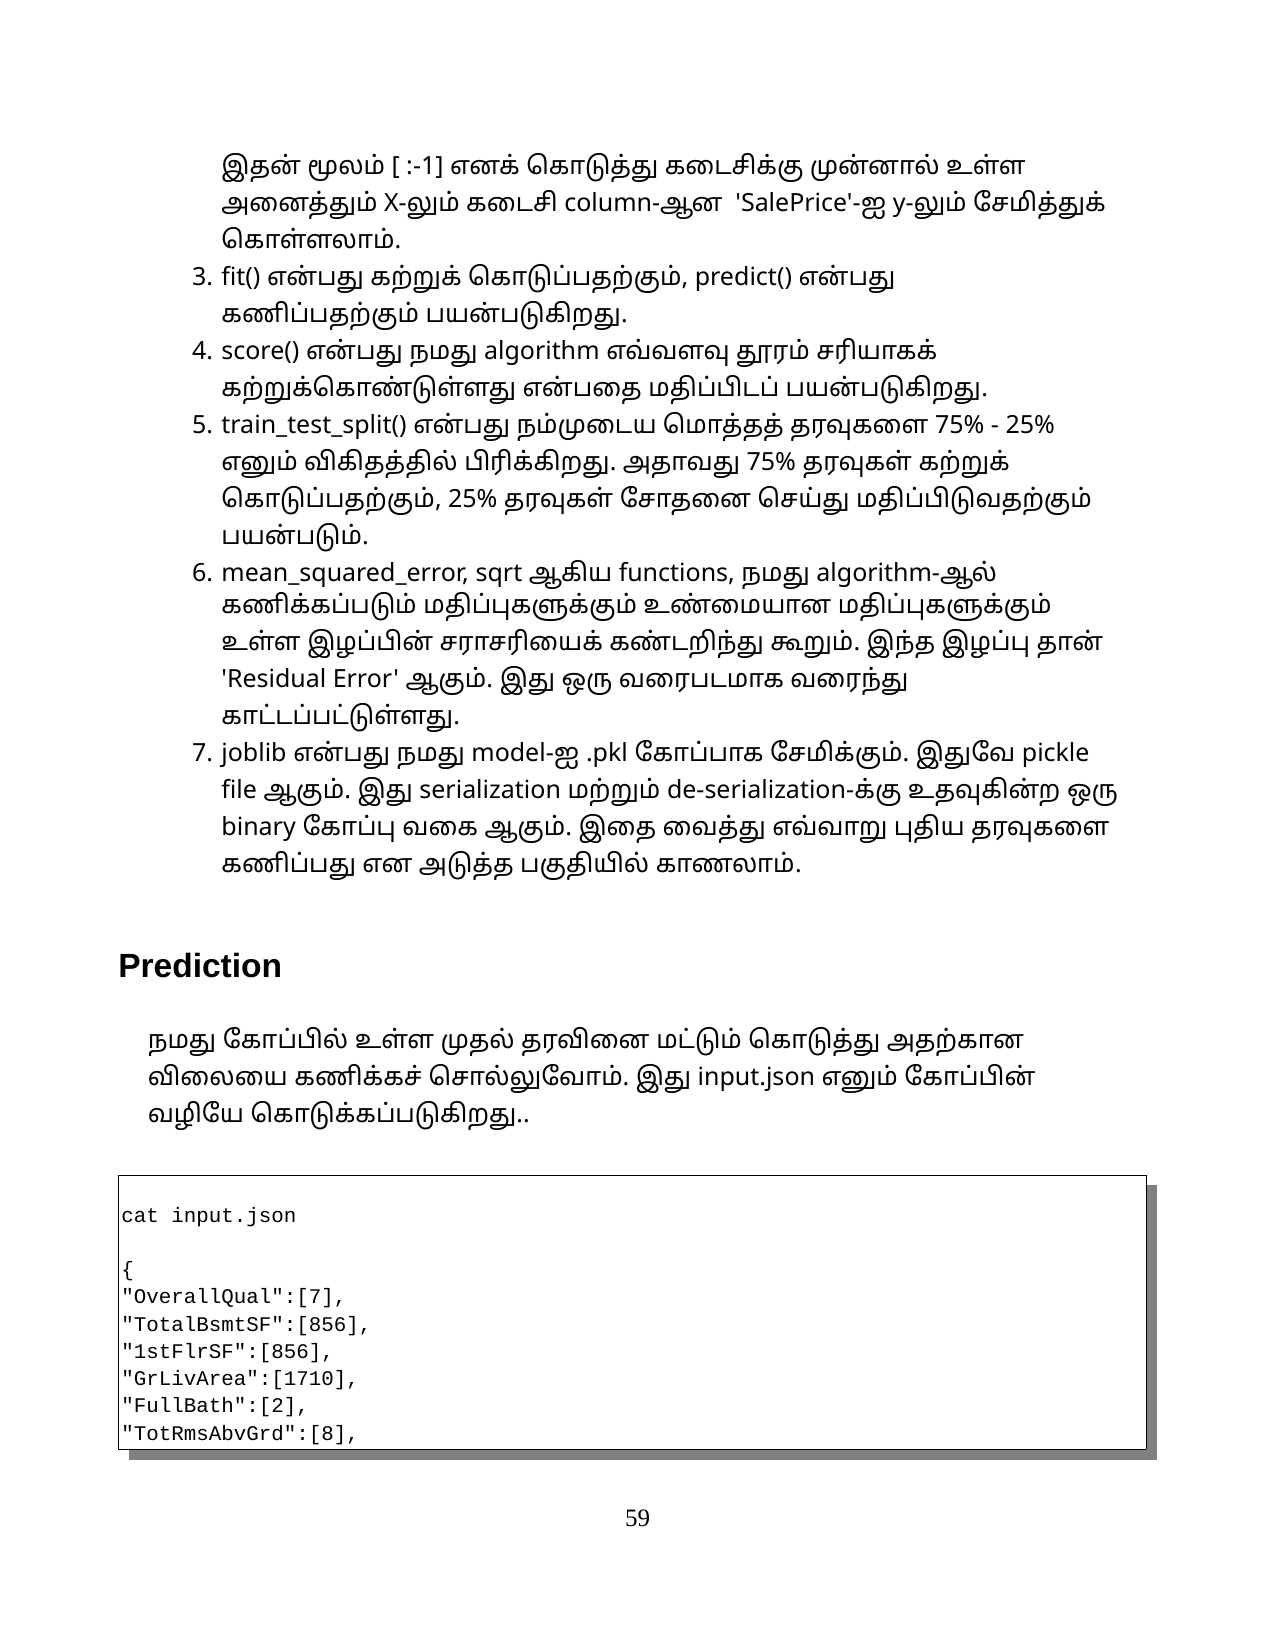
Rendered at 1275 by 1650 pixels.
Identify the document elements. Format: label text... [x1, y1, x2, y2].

text "TotalBsmtSF":[856], [119, 1311, 1146, 1337]
list இதன் மூலம் [ :-1] எனக் கொடுத்து கடைசிக்கு முன்னால் உள்ள அனைத்தும் X-லும் கடைசி column-ஆன 'SalePrice'-ஐ y-லும் சேமித்துக் கொள்ளலாம். [162, 118, 1157, 258]
text "OverallQual":[7], [119, 1283, 1146, 1310]
list train_test_split() என்பது நம்முடைய மொத்தத் தரவுகளை 75% - 25% எனும் விகிதத்தில் பிரிக்கிறது. அதாவது 75% தரவுகள் கற்றுக் கொடுப்பதற்கும், 25% தரவுகள் சோதனை செய்து மதிப்பிடுவதற்கும் பயன்படும். [162, 406, 1157, 554]
text நமது கோப்பில் உள்ள முதல் தரவினை மட்டும் கொடுத்து அதற்கான விலையை கணிக்கச் சொல்லுவோம். இது input.json எனும் கோப்பின் வழியே கொடுக்கப்படுகிறது.. [118, 997, 1157, 1162]
list mean_squared_error, sqrt ஆகிய functions, நமது algorithm-ஆல் கணிக்கப்படும் மதிப்புகளுக்கும் உண்மையான மதிப்புகளுக்கும் உள்ள இழப்பின் சராசரியைக் கண்டறிந்து கூறும். இந்த இழப்பு தான் 'Residual Error' ஆகும். இது ஒரு வரைபடமாக வரைந்து காட்டப்பட்டுள்ளது. [162, 554, 1157, 735]
list joblib என்பது நமது model-ஐ .pkl கோப்பாக சேமிக்கும். இதுவே pickle file ஆகும். இது serialization மற்றும் de-serialization-க்கு உதவுகின்ற ஒரு binary கோப்பு வகை ஆகும். இதை வைத்து எவ்வாறு புதிய தரவுகளை கணிப்பது என அடுத்த பகுதியில் காணலாம். [162, 735, 1157, 912]
text "GrLivArea":[1710], [119, 1365, 1146, 1392]
text "1stFlrSF":[856], [119, 1338, 1146, 1364]
subtitle Prediction [118, 946, 1157, 984]
text cat input.json [119, 1202, 1146, 1229]
list fit() என்பது கற்றுக் கொடுப்பதற்கும், predict() என்பது கணிப்பதற்கும் பயன்படுகிறது. [162, 258, 1157, 332]
list score() என்பது நமது algorithm எவ்வளவு தூரம் சரியாகக் கற்றுக்கொண்டுள்ளது என்பதை மதிப்பிடப் பயன்படுகிறது. [162, 332, 1157, 406]
text "TotRmsAbvGrd":[8], [119, 1419, 1146, 1449]
text { [119, 1256, 1146, 1283]
text "FullBath":[2], [119, 1392, 1146, 1419]
